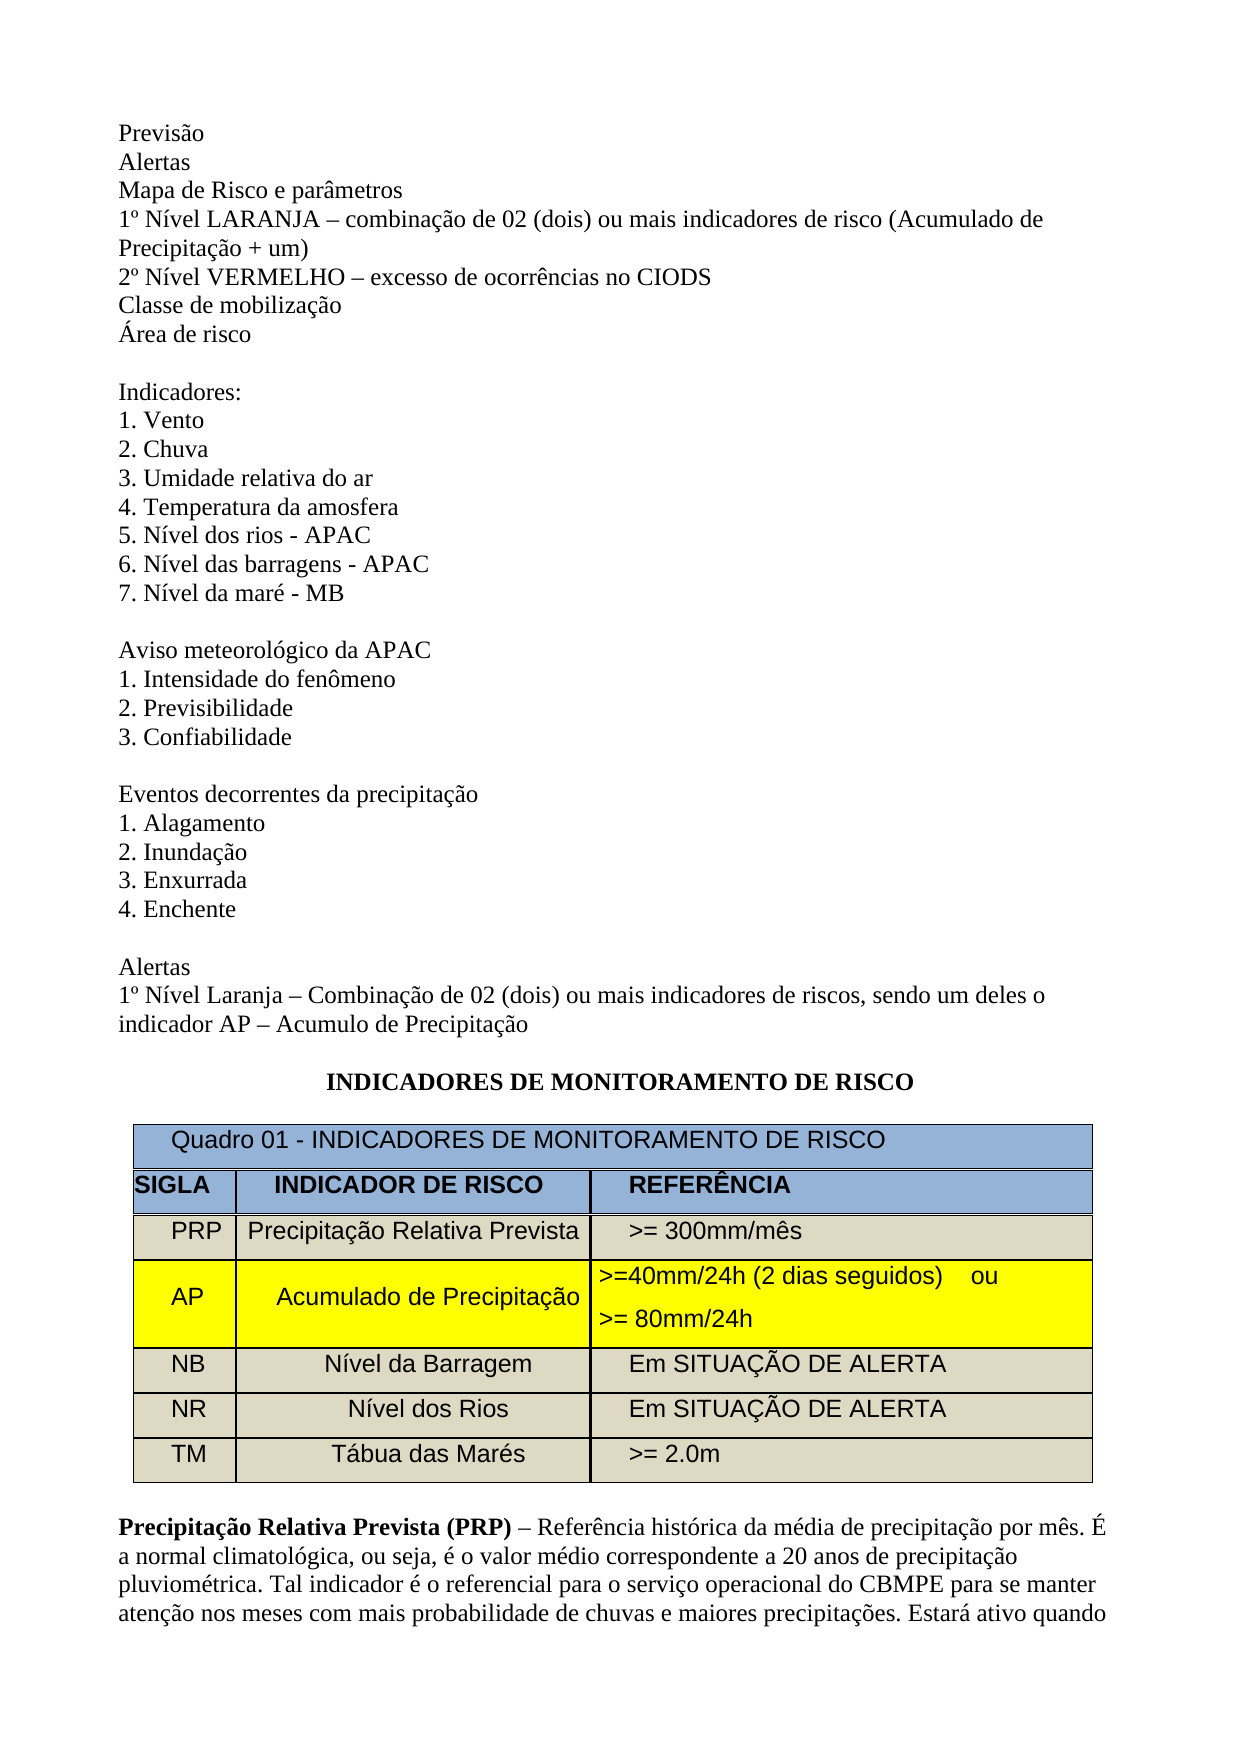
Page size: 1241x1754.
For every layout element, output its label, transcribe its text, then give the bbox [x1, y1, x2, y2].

text 2. Inundação [118, 837, 1122, 866]
text Indicadores: [118, 377, 1122, 406]
text Aviso meteorológico da APAC [118, 636, 1122, 664]
text 3. Enxurrada [118, 866, 1122, 894]
table_cell Em SITUAÇÃO DE ALERTA [592, 1394, 1092, 1437]
text INDICADORES DE MONITORAMENTO DE RISCO [118, 1067, 1122, 1096]
table_cell PRP [134, 1216, 235, 1259]
text Classe de mobilização [118, 291, 1122, 319]
text 1. Intensidade do fenômeno [118, 664, 1122, 693]
text Eventos decorrentes da precipitação [118, 779, 1122, 808]
text 7. Nível da maré - MB [118, 578, 1122, 607]
text Mapa de Risco e parâmetros [118, 176, 1122, 204]
text Alertas [118, 147, 1122, 176]
table_cell REFERÊNCIA [592, 1171, 1092, 1213]
table_cell Precipitação Relativa Prevista [237, 1216, 589, 1259]
text Precipitação Relativa Prevista (PRP) – Referência histórica da média de precipitação por mês. É a normal climatológica, ou seja, é o valor médio correspondente a 20 anos de precipitação pluviométrica. Tal indicador é o referencial para o serviço operacional do CBMPE para se manter atenção nos meses com mais probabilidade de chuvas e maiores precipitações. Estará ativo quando [118, 1512, 1122, 1627]
table_cell AP [134, 1261, 235, 1347]
text 3. Umidade relativa do ar [118, 463, 1122, 492]
text 4. Enchente [118, 894, 1122, 923]
text Previsão [118, 118, 1122, 147]
table_cell Nível dos Rios [237, 1394, 589, 1437]
table_cell INDICADOR DE RISCO [237, 1171, 589, 1213]
table_cell NR [134, 1394, 235, 1437]
text 6. Nível das barragens - APAC [118, 549, 1122, 578]
table_cell Tábua das Marés [237, 1439, 589, 1482]
text 2. Previsibilidade [118, 693, 1122, 722]
table_cell >= 2.0m [592, 1439, 1092, 1482]
text Área de risco [118, 319, 1122, 348]
table_cell >= 300mm/mês [592, 1216, 1092, 1259]
text 1. Vento [118, 406, 1122, 434]
table_cell Em SITUAÇÃO DE ALERTA [592, 1349, 1092, 1392]
text 5. Nível dos rios - APAC [118, 521, 1122, 549]
table_header Quadro 01 - INDICADORES DE MONITORAMENTO DE RISCO [134, 1125, 1092, 1168]
text 1º Nível Laranja – Combinação de 02 (dois) ou mais indicadores de riscos, sendo um deles o indicador AP – Acumulo de Precipitação [118, 981, 1122, 1038]
table_cell NB [134, 1349, 235, 1392]
text 3. Confiabilidade [118, 722, 1122, 751]
table_cell >=40mm/24h (2 dias seguidos) ou >= 80mm/24h [592, 1261, 1092, 1347]
text 2. Chuva [118, 434, 1122, 463]
text 1. Alagamento [118, 808, 1122, 837]
table_cell SIGLA [134, 1171, 235, 1213]
text 4. Temperatura da amosfera [118, 492, 1122, 521]
table_cell TM [134, 1439, 235, 1482]
text 2º Nível VERMELHO – excesso de ocorrências no CIODS [118, 262, 1122, 291]
table_cell Acumulado de Precipitação [237, 1261, 589, 1347]
text Alertas [118, 952, 1122, 981]
text 1º Nível LARANJA – combinação de 02 (dois) ou mais indicadores de risco (Acumulado de Precipitação + um) [118, 204, 1122, 262]
table_cell Nível da Barragem [237, 1349, 589, 1392]
